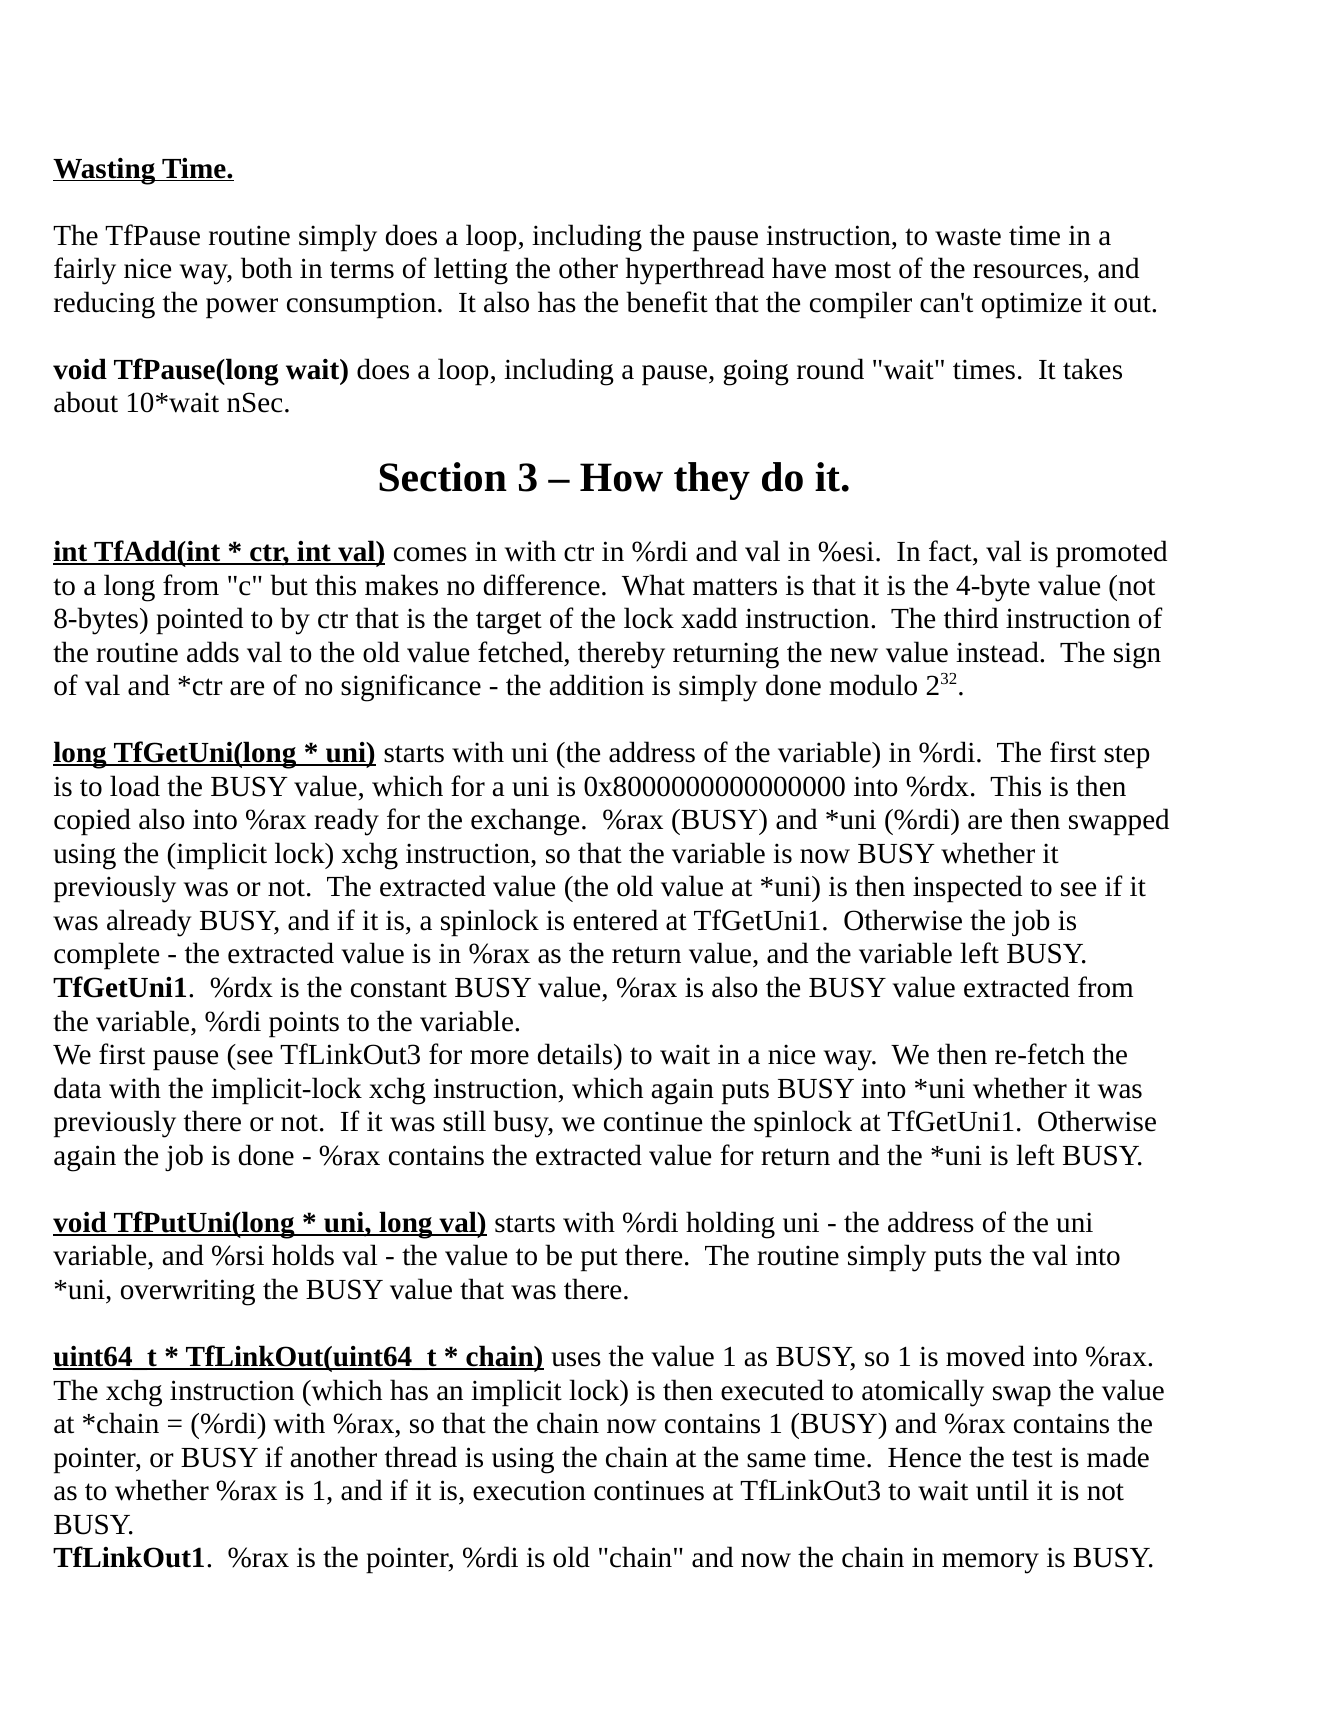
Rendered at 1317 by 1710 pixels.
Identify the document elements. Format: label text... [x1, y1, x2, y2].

text void TfPause(long wait) does a loop, including a pause, going round "wait" times. It takes about 10*wait nSec. [53, 352, 1174, 419]
text TfLinkOut1. %rax is the pointer, %rdi is old "chain" and now the chain in memory is BUSY. [53, 1540, 1174, 1574]
text The TfPause routine simply does a loop, including the pause instruction, to waste time in a fairly nice way, both in terms of letting the other hyperthread have most of the resources, and reducing the power consumption. It also has the benefit that the compiler can't optimize it out. [53, 218, 1174, 318]
text int TfAdd(int * ctr, int val) comes in with ctr in %rdi and val in %esi. In fact, val is promoted to a long from "c" but this makes no difference. What matters is that it is the 4-byte value (not 8-bytes) pointed to by ctr that is the target of the lock xadd instruction. The third instruction of the routine adds val to the old value fetched, thereby returning the new value instead. The sign of val and *ctr are of no significance - the addition is simply done modulo 232. [53, 534, 1174, 702]
text void TfPutUni(long * uni, long val) starts with %rdi holding uni - the address of the uni variable, and %rsi holds val - the value to be put there. The routine simply puts the val into *uni, overwriting the BUSY value that was there. [53, 1205, 1174, 1306]
text uint64_t * TfLinkOut(uint64_t * chain) uses the value 1 as BUSY, so 1 is moved into %rax. The xchg instruction (which has an implicit lock) is then executed to atomically swap the value at *chain = (%rdi) with %rax, so that the chain now contains 1 (BUSY) and %rax contains the pointer, or BUSY if another thread is using the chain at the same time. Hence the test is made as to whether %rax is 1, and if it is, execution continues at TfLinkOut3 to wait until it is not BUSY. [53, 1339, 1174, 1540]
text TfGetUni1. %rdx is the constant BUSY value, %rax is also the BUSY value extracted from the variable, %rdi points to the variable. [53, 970, 1174, 1037]
text Wasting Time. [53, 151, 1174, 184]
text Section 3 – How they do it. [53, 453, 1174, 501]
text long TfGetUni(long * uni) starts with uni (the address of the variable) in %rdi. The first step is to load the BUSY value, which for a uni is 0x8000000000000000 into %rdx. This is then copied also into %rax ready for the exchange. %rax (BUSY) and *uni (%rdi) are then swapped using the (implicit lock) xchg instruction, so that the variable is now BUSY whether it previously was or not. The extracted value (the old value at *uni) is then inspected to see if it was already BUSY, and if it is, a spinlock is entered at TfGetUni1. Otherwise the job is complete - the extracted value is in %rax as the return value, and the variable left BUSY. [53, 735, 1174, 970]
text We first pause (see TfLinkOut3 for more details) to wait in a nice way. We then re-fetch the data with the implicit-lock xchg instruction, which again puts BUSY into *uni whether it was previously there or not. If it was still busy, we continue the spinlock at TfGetUni1. Otherwise again the job is done - %rax contains the extracted value for return and the *uni is left BUSY. [53, 1037, 1174, 1171]
